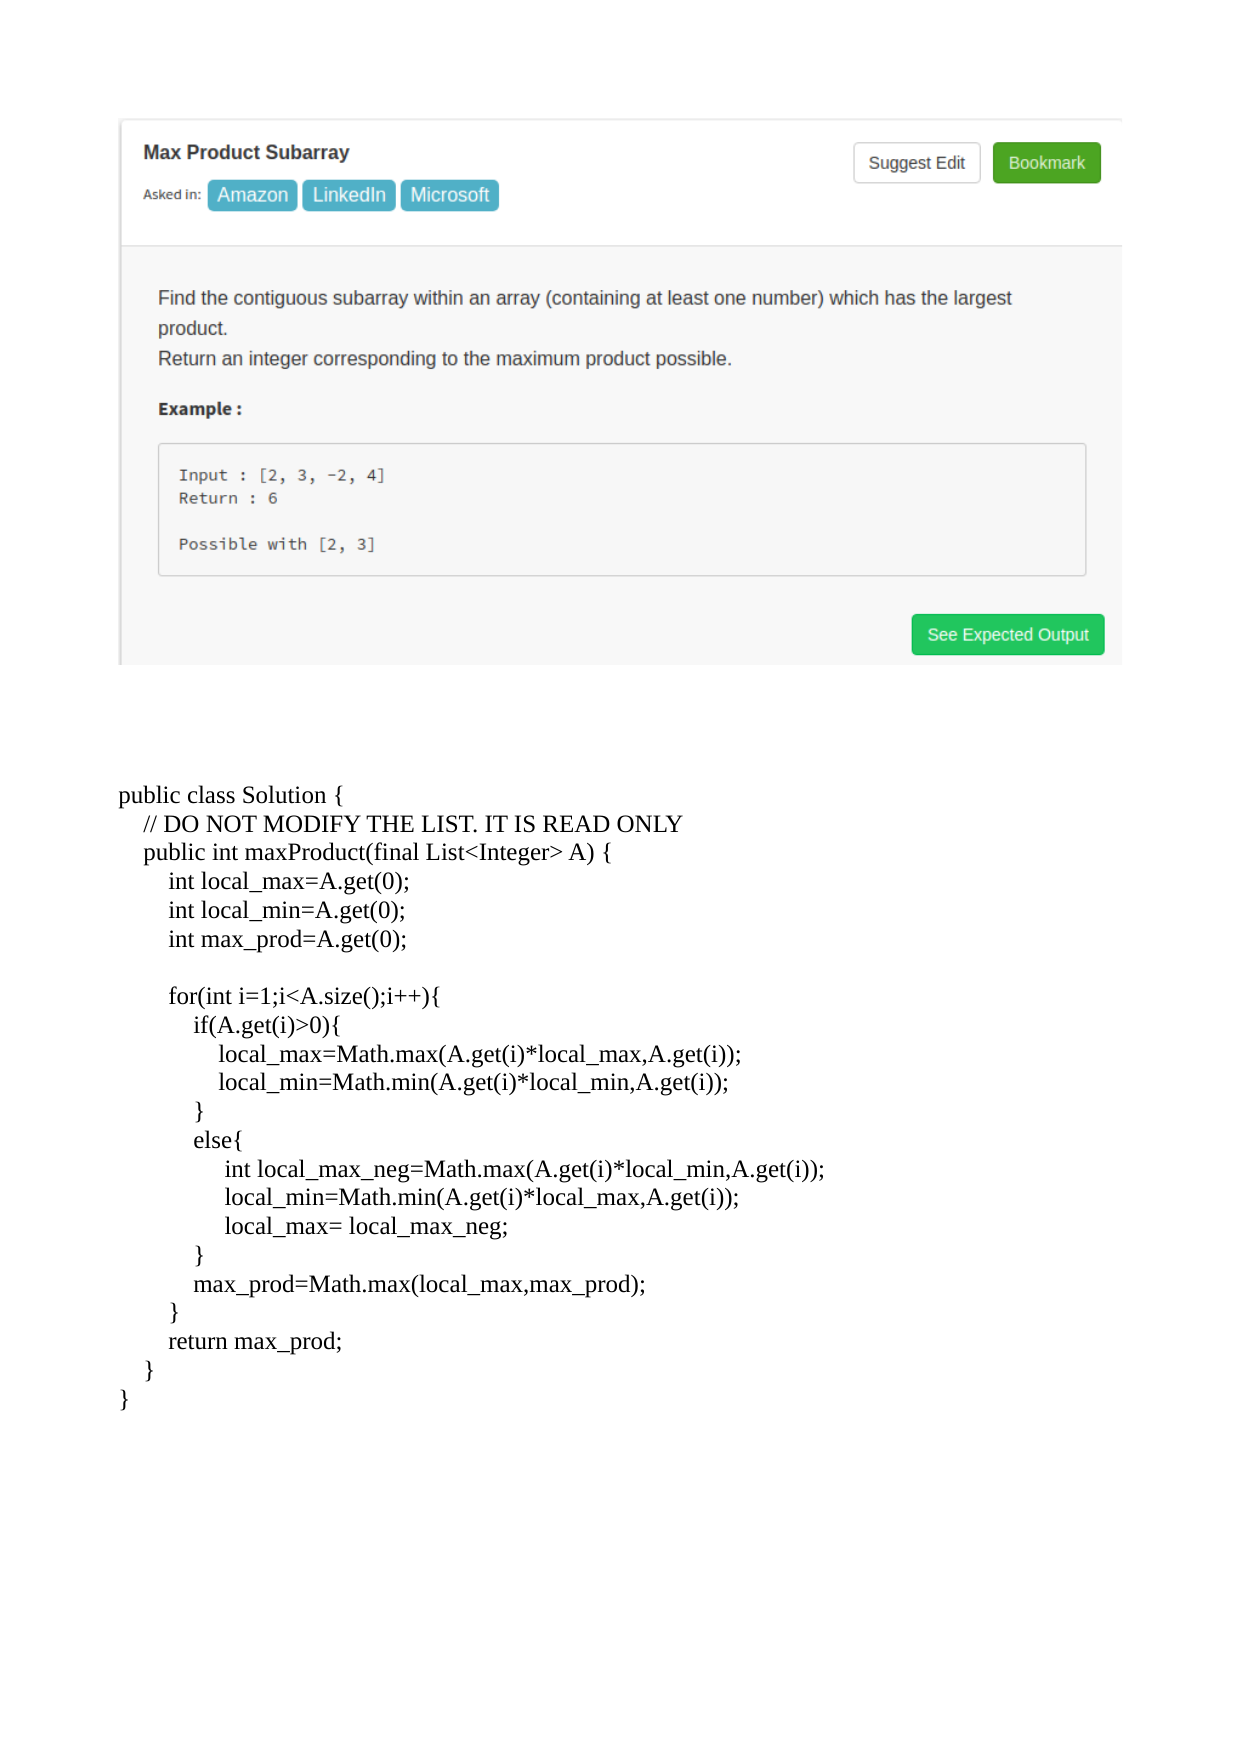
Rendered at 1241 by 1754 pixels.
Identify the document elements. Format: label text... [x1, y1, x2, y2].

text int local_min=A.get(0); [118, 895, 1122, 924]
text local_max=Math.max(A.get(i)*local_max,A.get(i)); [118, 1039, 1122, 1067]
text return max_prod; [118, 1326, 1122, 1355]
text local_min=Math.min(A.get(i)*local_min,A.get(i)); [118, 1067, 1122, 1096]
text else{ [118, 1125, 1122, 1154]
text } [118, 1240, 1122, 1269]
text // DO NOT MODIFY THE LIST. IT IS READ ONLY [118, 809, 1122, 837]
text int max_prod=A.get(0); [118, 924, 1122, 952]
text max_prod=Math.max(local_max,max_prod); [118, 1269, 1122, 1297]
text } [118, 1297, 1122, 1326]
text if(A.get(i)>0){ [118, 1010, 1122, 1039]
text } [118, 1355, 1122, 1384]
picture [118, 118, 1123, 665]
text int local_max=A.get(0); [118, 866, 1122, 895]
text } [118, 1384, 1122, 1412]
text for(int i=1;i<A.size();i++){ [118, 981, 1122, 1010]
text local_max= local_max_neg; [118, 1211, 1122, 1240]
text int local_max_neg=Math.max(A.get(i)*local_min,A.get(i)); [118, 1154, 1122, 1182]
text local_min=Math.min(A.get(i)*local_max,A.get(i)); [118, 1182, 1122, 1211]
text } [118, 1096, 1122, 1125]
text public class Solution { [118, 780, 1122, 809]
text public int maxProduct(final List<Integer> A) { [118, 837, 1122, 866]
